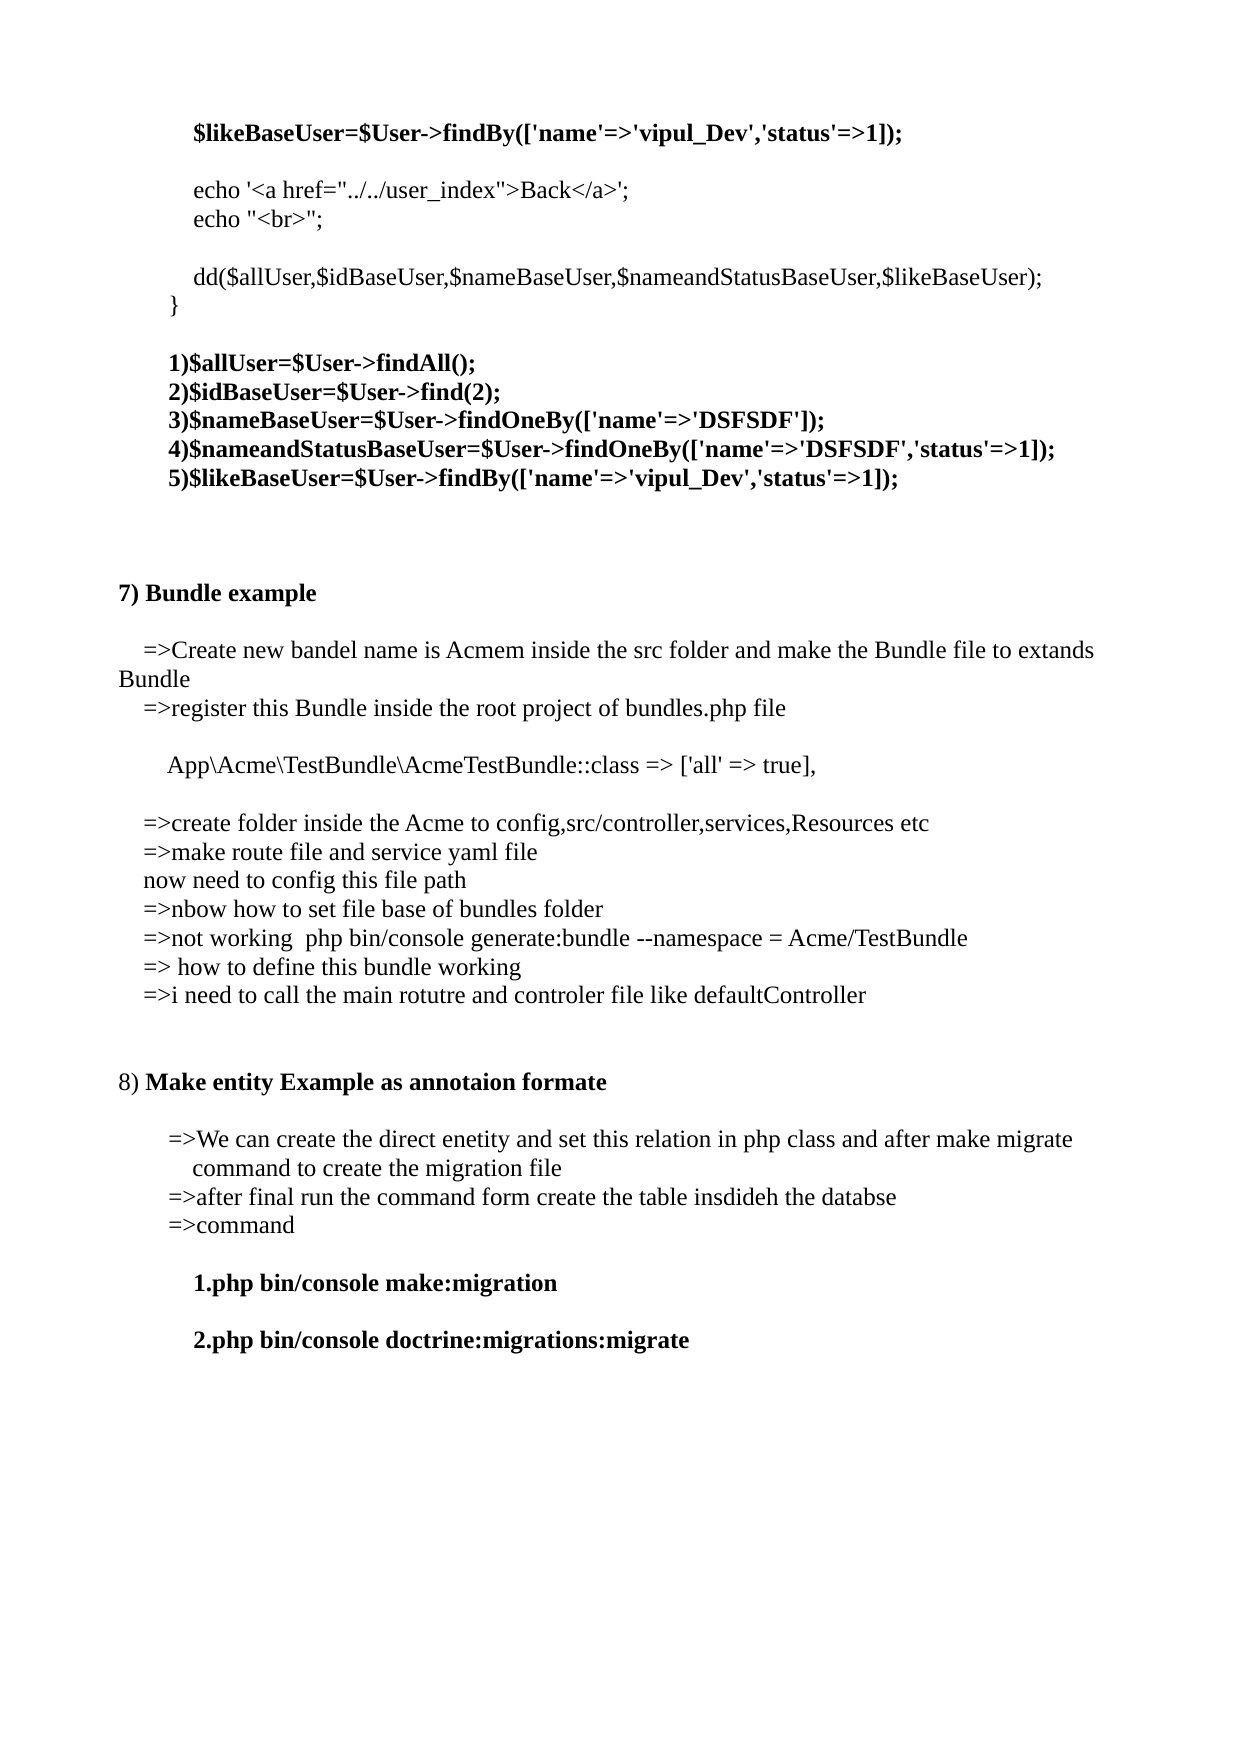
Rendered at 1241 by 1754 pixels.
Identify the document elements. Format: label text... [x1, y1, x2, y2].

text 1.php bin/console make:migration [118, 1268, 1122, 1297]
text 8) Make entity Example as annotaion formate [118, 1067, 1122, 1096]
text =>Create new bandel name is Acmem inside the src folder and make the Bundle file to extands Bundle [118, 636, 1122, 693]
text =>i need to call the main rotutre and controler file like defaultController [118, 981, 1122, 1009]
text now need to config this file path [118, 866, 1122, 894]
text =>command [118, 1211, 1122, 1239]
text 7) Bundle example [118, 578, 1122, 607]
text 2)$idBaseUser=$User->find(2); [118, 377, 1122, 406]
text 4)$nameandStatusBaseUser=$User->findOneBy(['name'=>'DSFSDF','status'=>1]); [118, 434, 1122, 463]
text =>nbow how to set file base of bundles folder [118, 894, 1122, 923]
text =>register this Bundle inside the root project of bundles.php file [118, 693, 1122, 722]
text 3)$nameBaseUser=$User->findOneBy(['name'=>'DSFSDF']); [118, 406, 1122, 434]
text =>create folder inside the Acme to config,src/controller,services,Resources etc [118, 808, 1122, 837]
text 1)$allUser=$User->findAll(); [118, 348, 1122, 377]
text =>after final run the command form create the table insdideh the databse [118, 1182, 1122, 1211]
text 5)$likeBaseUser=$User->findBy(['name'=>'vipul_Dev','status'=>1]); [118, 463, 1122, 492]
text =>make route file and service yaml file [118, 837, 1122, 866]
text 2.php bin/console doctrine:migrations:migrate [118, 1326, 1122, 1354]
text =>We can create the direct enetity and set this relation in php class and after make migrate command to create the migration file [118, 1124, 1122, 1182]
text echo "<br>"; [118, 204, 1122, 233]
text } [118, 291, 1122, 319]
text => how to define this bundle working [118, 952, 1122, 981]
text dd($allUser,$idBaseUser,$nameBaseUser,$nameandStatusBaseUser,$likeBaseUser); [118, 262, 1122, 291]
text echo '<a href="../../user_index">Back</a>'; [118, 176, 1122, 204]
text =>not working php bin/console generate:bundle --namespace = Acme/TestBundle [118, 923, 1122, 952]
text $likeBaseUser=$User->findBy(['name'=>'vipul_Dev','status'=>1]); [118, 118, 1122, 147]
text App\Acme\TestBundle\AcmeTestBundle::class => ['all' => true], [118, 751, 1122, 779]
